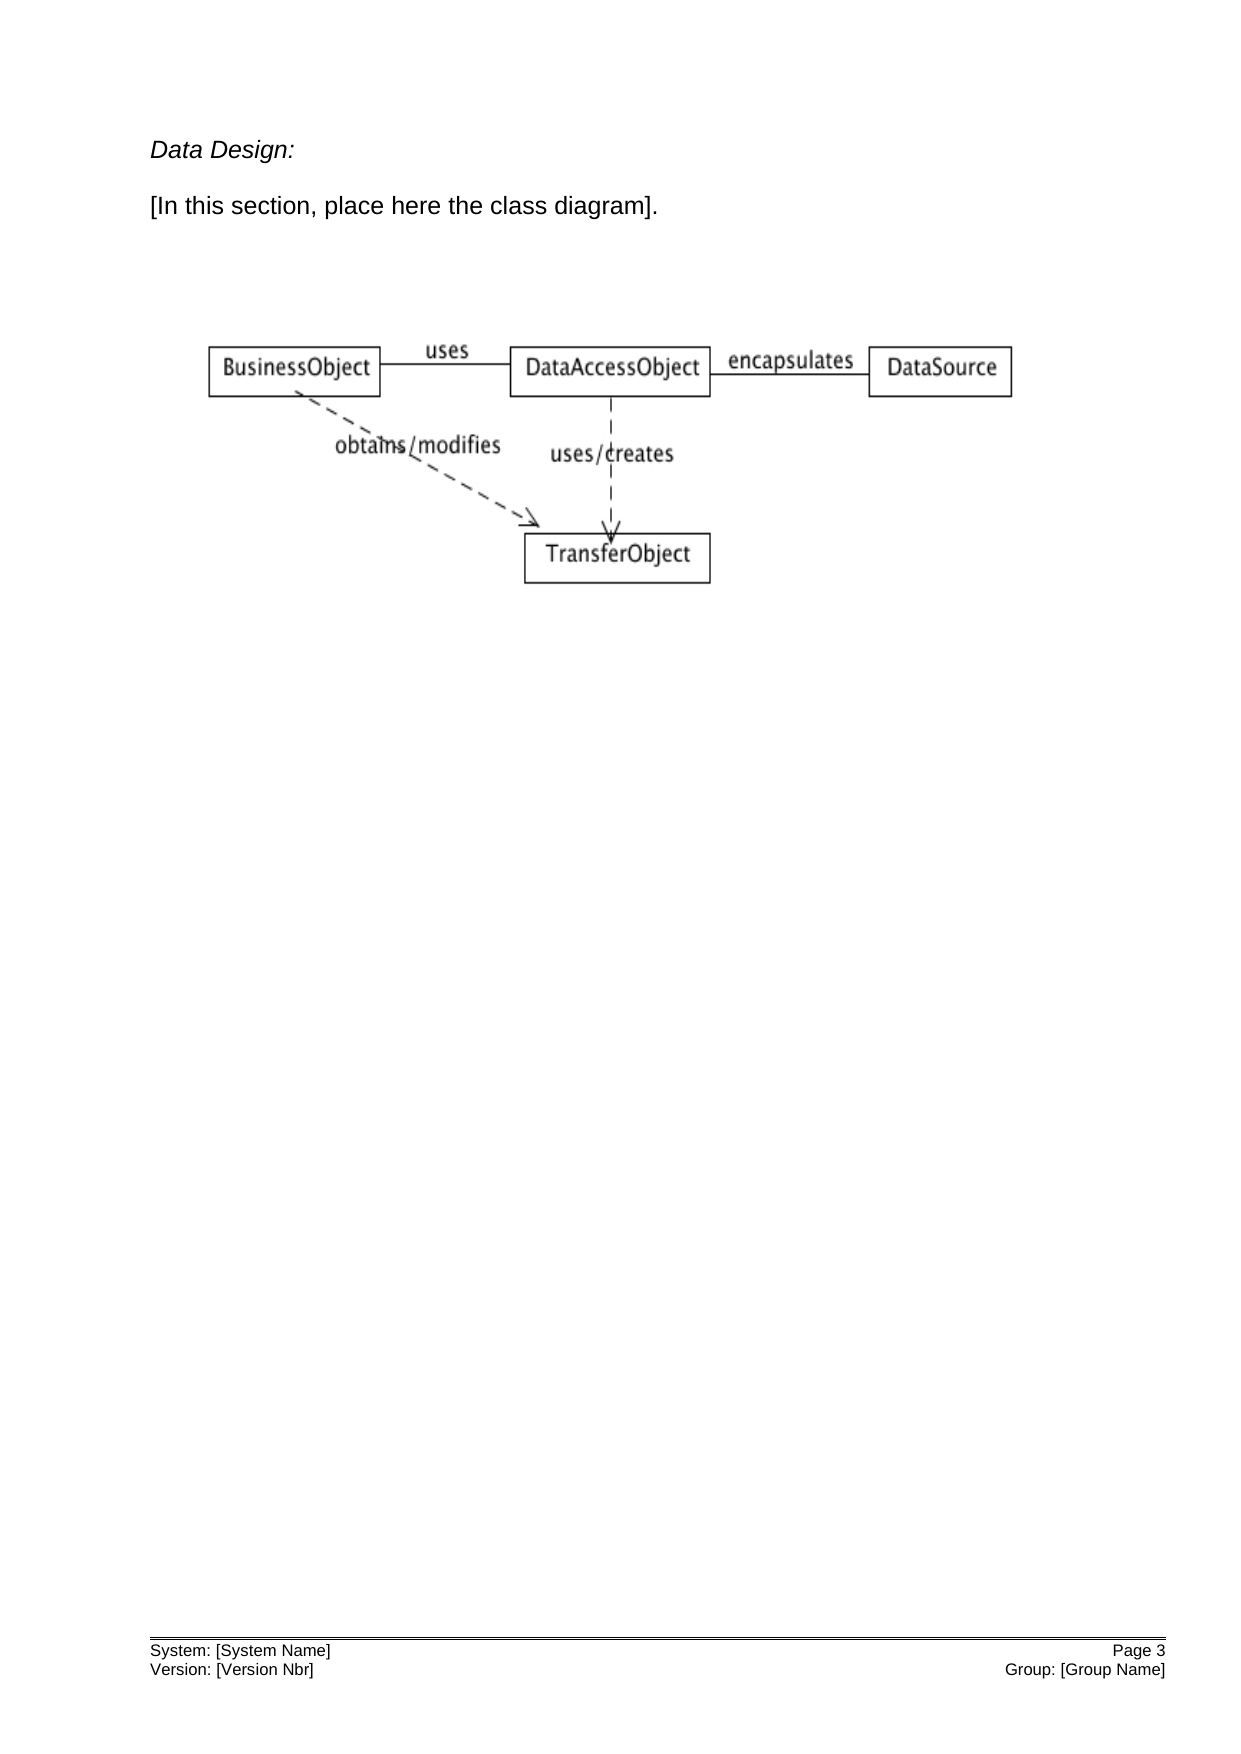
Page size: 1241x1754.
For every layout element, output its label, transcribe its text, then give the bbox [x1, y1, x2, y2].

picture [180, 272, 1041, 618]
text Data Design: [150, 136, 1166, 164]
text [In this section, place here the class diagram]. [150, 191, 1166, 219]
